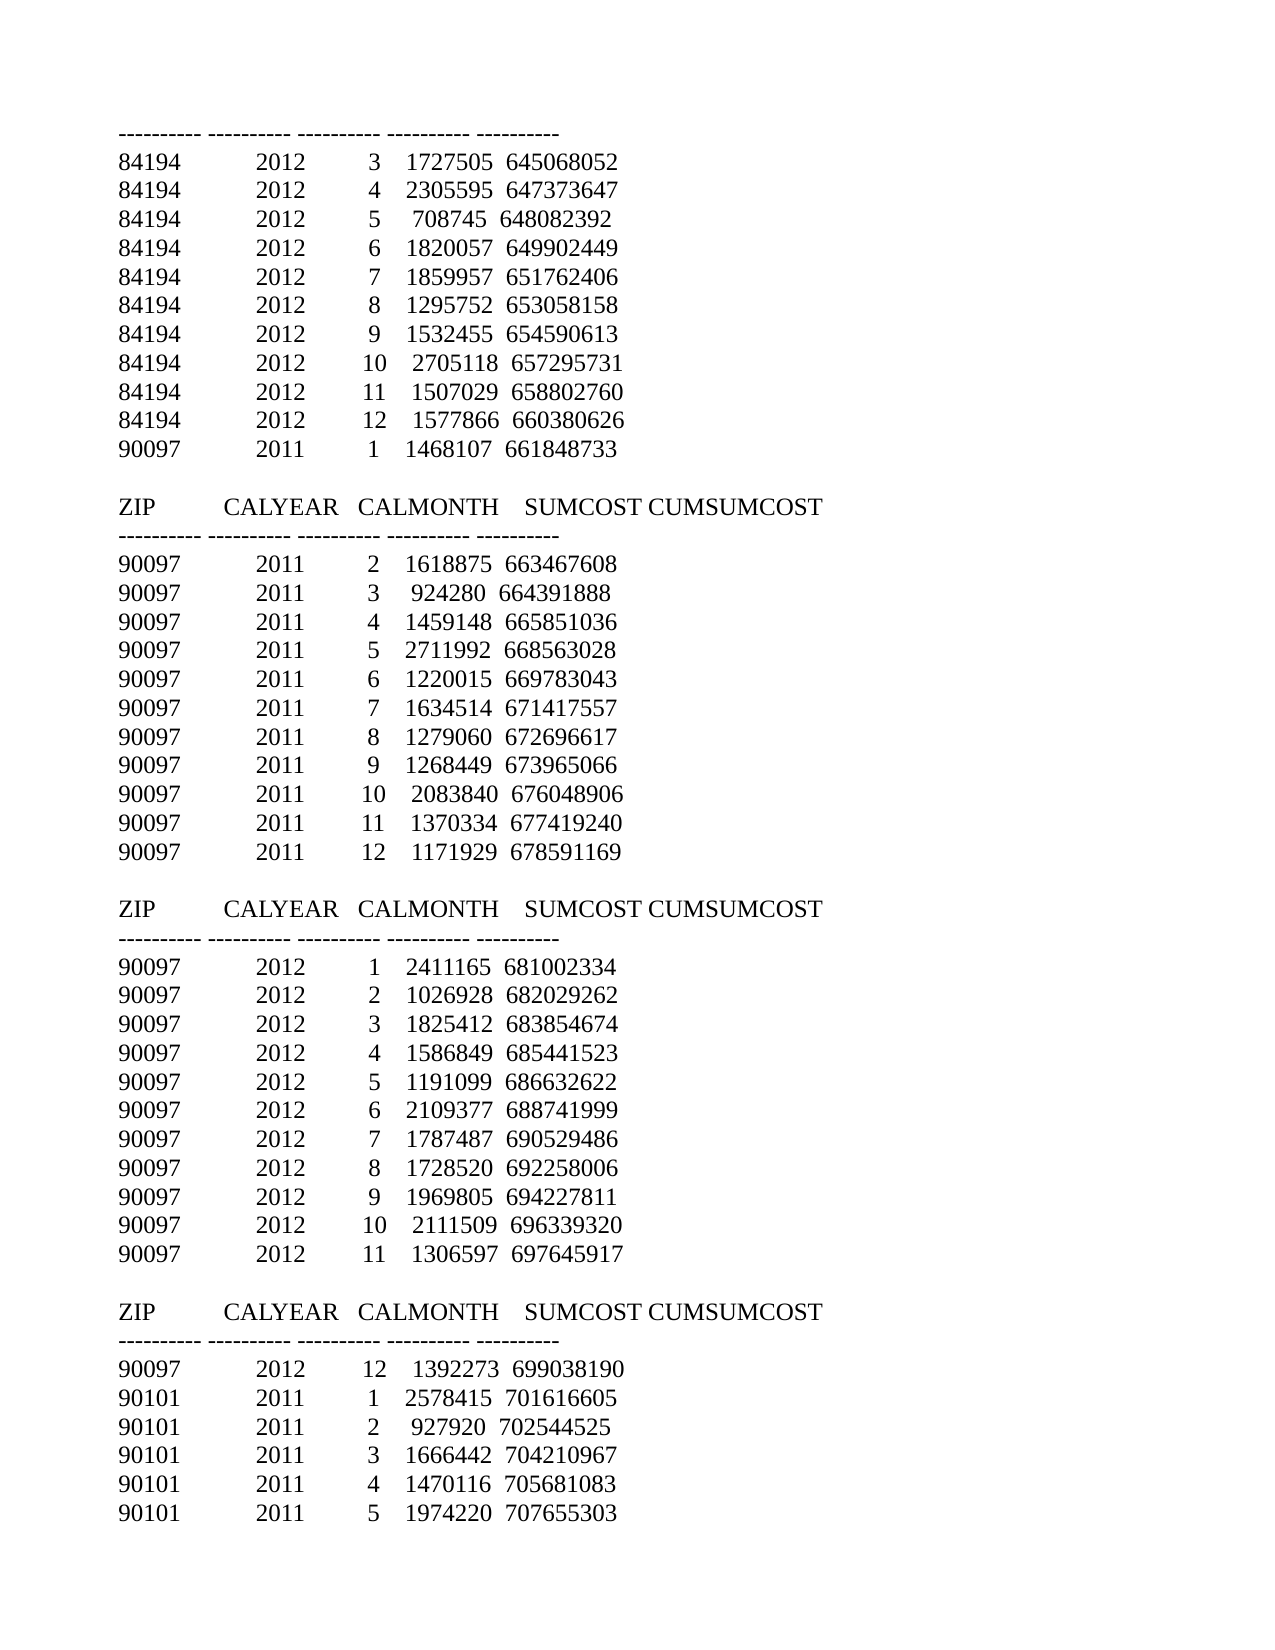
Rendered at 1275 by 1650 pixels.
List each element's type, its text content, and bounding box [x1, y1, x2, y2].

text 90097 2012 8 1728520 692258006 [118, 1153, 1157, 1182]
text 84194 2012 9 1532455 654590613 [118, 319, 1157, 348]
text 90097 2012 9 1969805 694227811 [118, 1182, 1157, 1211]
text 90101 2011 4 1470116 705681083 [118, 1469, 1157, 1498]
text 90097 2012 11 1306597 697645917 [118, 1239, 1157, 1268]
text 90097 2011 4 1459148 665851036 [118, 607, 1157, 636]
text 84194 2012 8 1295752 653058158 [118, 291, 1157, 319]
text 90097 2011 12 1171929 678591169 [118, 837, 1157, 866]
text 90097 2012 4 1586849 685441523 [118, 1038, 1157, 1067]
text 84194 2012 7 1859957 651762406 [118, 262, 1157, 291]
text 84194 2012 10 2705118 657295731 [118, 348, 1157, 377]
text ---------- ---------- ---------- ---------- ---------- [118, 118, 1157, 147]
text 84194 2012 12 1577866 660380626 [118, 406, 1157, 434]
text 84194 2012 5 708745 648082392 [118, 204, 1157, 233]
text ---------- ---------- ---------- ---------- ---------- [118, 521, 1157, 549]
text 90097 2012 5 1191099 686632622 [118, 1067, 1157, 1096]
text ---------- ---------- ---------- ---------- ---------- [118, 923, 1157, 952]
text 90097 2011 10 2083840 676048906 [118, 779, 1157, 808]
text 90101 2011 3 1666442 704210967 [118, 1441, 1157, 1469]
text ZIP CALYEAR CALMONTH SUMCOST CUMSUMCOST [118, 894, 1157, 923]
text 90101 2011 5 1974220 707655303 [118, 1498, 1157, 1527]
text 90097 2011 5 2711992 668563028 [118, 636, 1157, 664]
text 90097 2012 3 1825412 683854674 [118, 1009, 1157, 1038]
text 90097 2011 2 1618875 663467608 [118, 549, 1157, 578]
text 90097 2011 3 924280 664391888 [118, 578, 1157, 607]
text ---------- ---------- ---------- ---------- ---------- [118, 1326, 1157, 1354]
text 90097 2012 7 1787487 690529486 [118, 1124, 1157, 1153]
text 90097 2012 2 1026928 682029262 [118, 981, 1157, 1009]
text 90097 2011 6 1220015 669783043 [118, 664, 1157, 693]
text 90097 2012 6 2109377 688741999 [118, 1096, 1157, 1124]
text 90097 2012 12 1392273 699038190 [118, 1354, 1157, 1383]
text 84194 2012 11 1507029 658802760 [118, 377, 1157, 406]
text ZIP CALYEAR CALMONTH SUMCOST CUMSUMCOST [118, 492, 1157, 521]
text 84194 2012 4 2305595 647373647 [118, 176, 1157, 204]
text 90097 2012 10 2111509 696339320 [118, 1211, 1157, 1239]
text 90097 2011 9 1268449 673965066 [118, 751, 1157, 779]
text 84194 2012 3 1727505 645068052 [118, 147, 1157, 176]
text 90097 2011 8 1279060 672696617 [118, 722, 1157, 751]
text 90101 2011 1 2578415 701616605 [118, 1383, 1157, 1412]
text ZIP CALYEAR CALMONTH SUMCOST CUMSUMCOST [118, 1297, 1157, 1326]
text 84194 2012 6 1820057 649902449 [118, 233, 1157, 262]
text 90097 2012 1 2411165 681002334 [118, 952, 1157, 981]
text 90097 2011 1 1468107 661848733 [118, 434, 1157, 463]
text 90097 2011 7 1634514 671417557 [118, 693, 1157, 722]
text 90097 2011 11 1370334 677419240 [118, 808, 1157, 837]
text 90101 2011 2 927920 702544525 [118, 1412, 1157, 1441]
